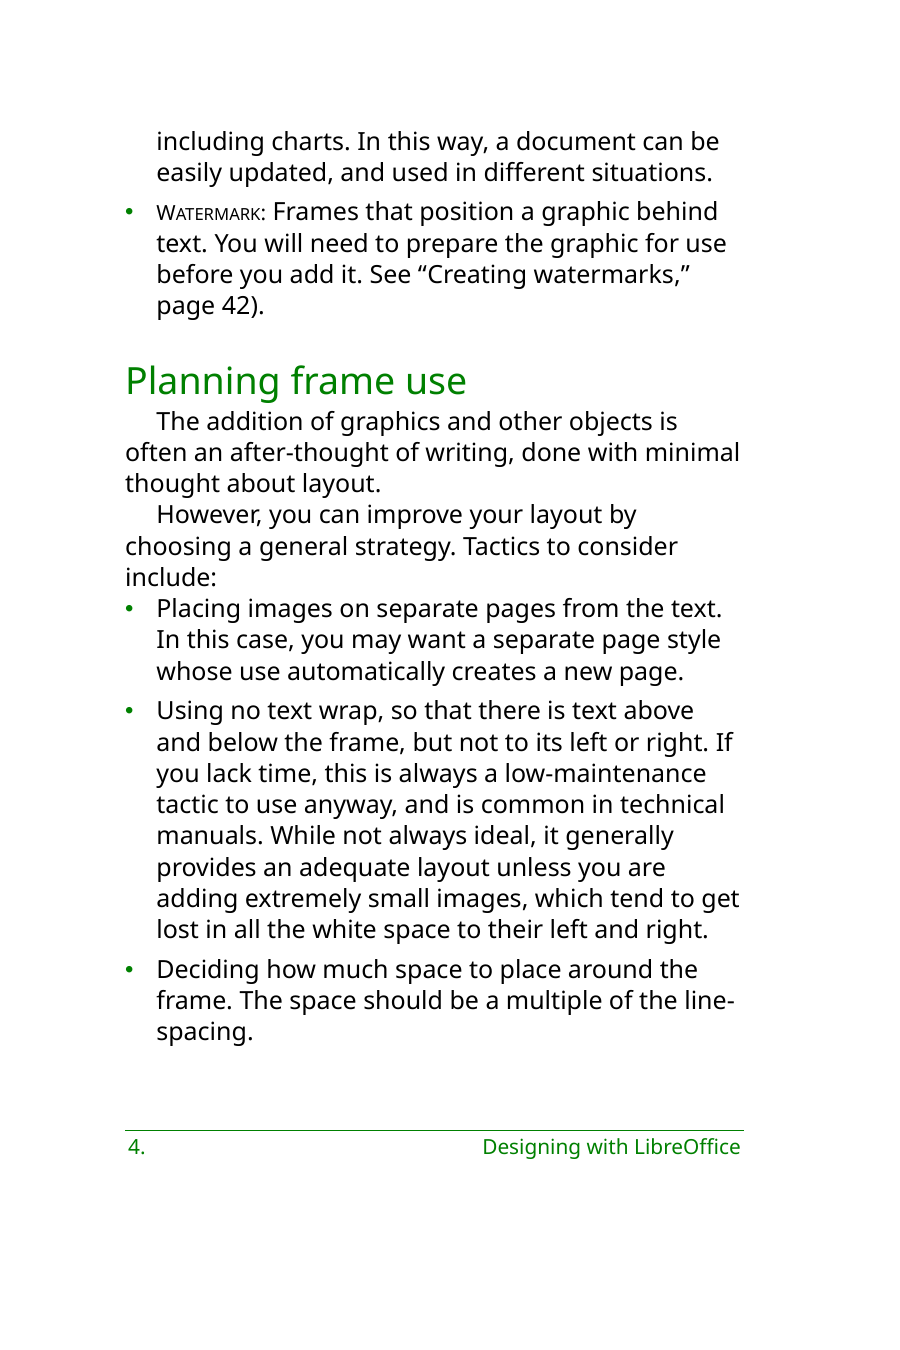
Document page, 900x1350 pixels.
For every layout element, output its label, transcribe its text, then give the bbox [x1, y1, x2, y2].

list Deciding how much space to place around the frame. The space should be a multiple of the line-spacing. [125, 953, 744, 1047]
list including charts. In this way, a document can be easily updated, and used in different situations. [125, 125, 744, 187]
list Placing images on separate pages from the text. In this case, you may want a separate page style whose use automatically creates a new page. [125, 593, 744, 686]
subtitle Planning frame use [125, 354, 744, 405]
text However, you can improve your layout by choosing a general strategy. Tactics to consider include: [125, 499, 744, 593]
list Watermark: Frames that position a graphic behind text. You will need to prepare the graphic for use before you add it. See “Creating watermarks,” page 26). [125, 196, 744, 321]
list Using no text wrap, so that there is text above and below the frame, but not to its left or right. If you lack time, this is always a low-maintenance tactic to use anyway, and is common in technical manuals. While not always ideal, it generally provides an adequate layout unless you are adding extremely small images, which tend to get lost in all the white space to their left and right. [125, 695, 744, 945]
text The addition of graphics and other objects is often an after-thought of writing, done with minimal thought about layout. [125, 405, 744, 499]
